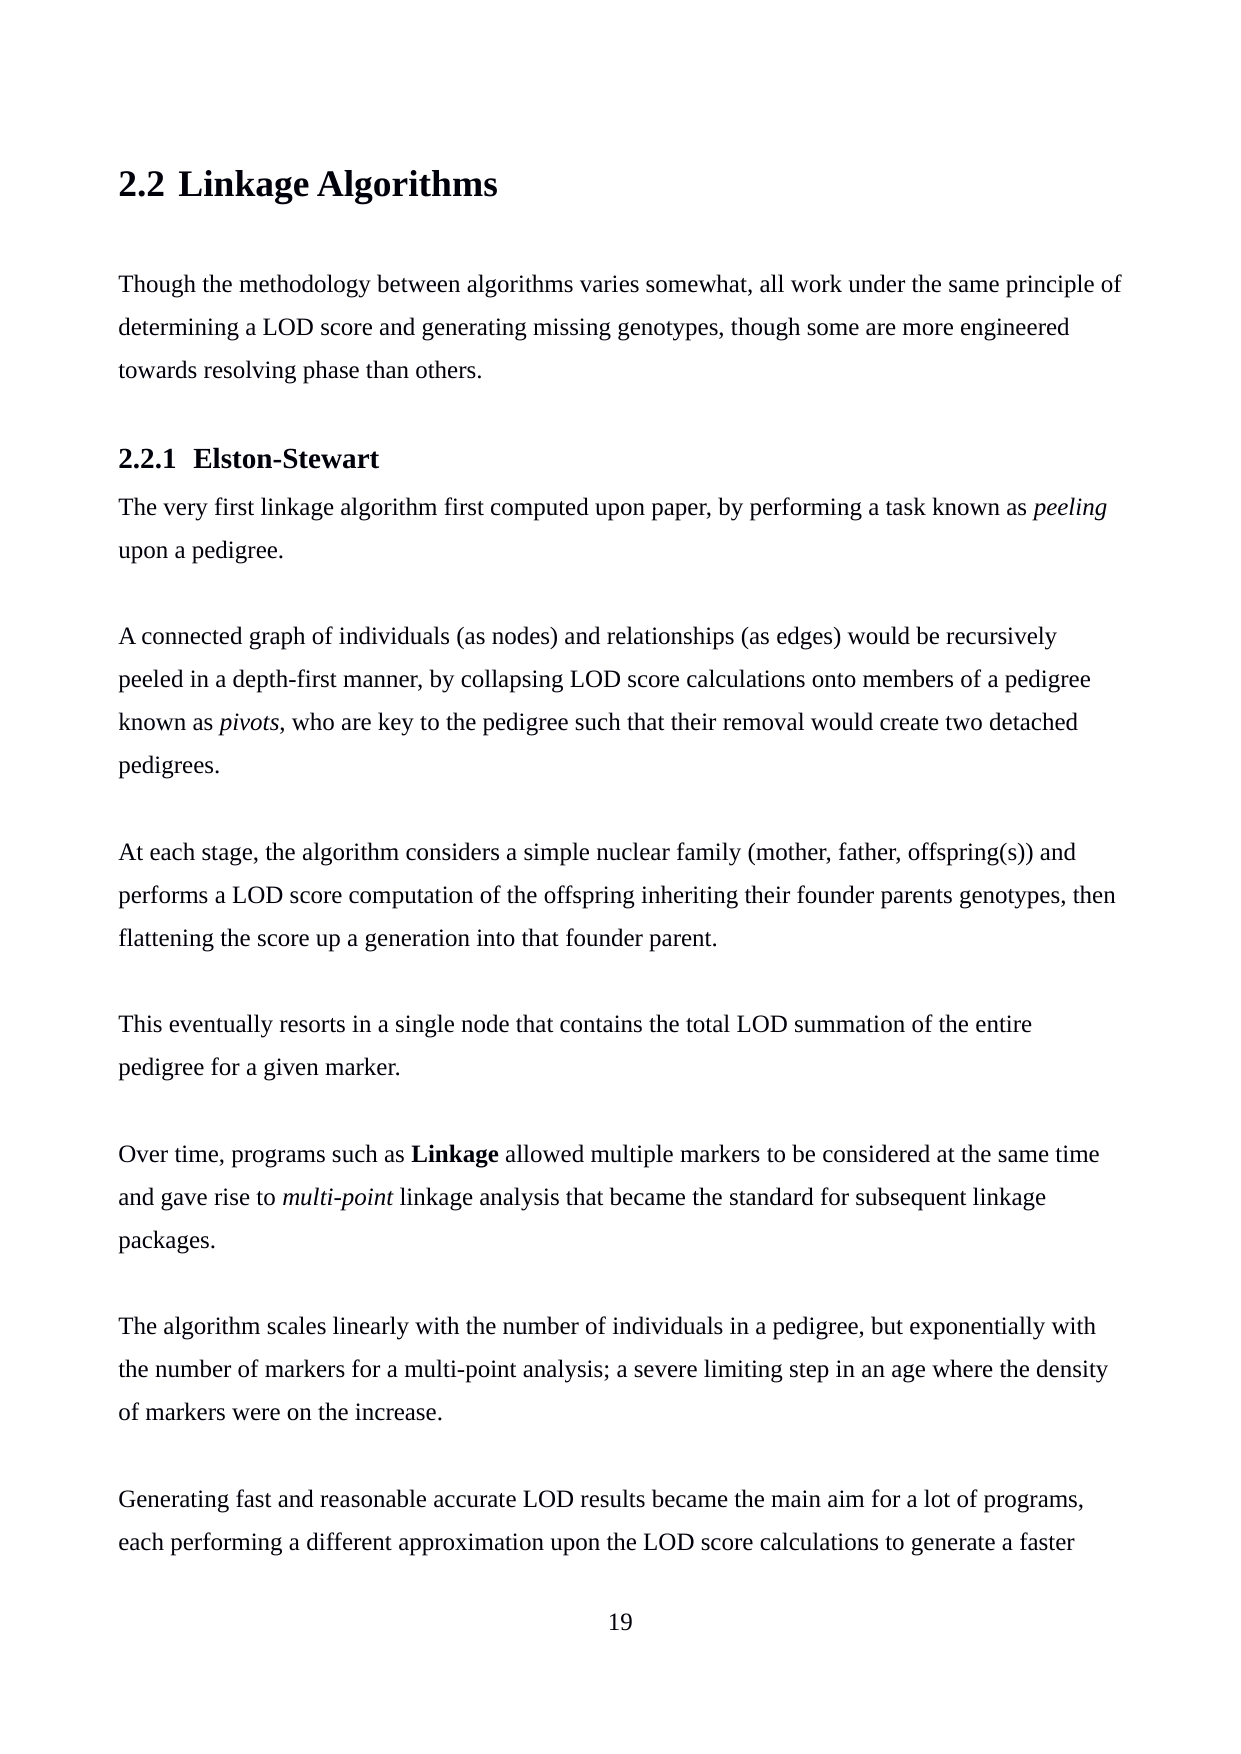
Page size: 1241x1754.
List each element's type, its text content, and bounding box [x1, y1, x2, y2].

text At each stage, the algorithm considers a simple nuclear family (mother, father, offspring(s)) and performs a LOD score computation of the offspring inheriting their founder parents genotypes, then flattening the score up a generation into that founder parent. [118, 837, 1122, 952]
text A connected graph of individuals (as nodes) and relationships (as edges) would be recursively peeled in a depth-first manner, by collapsing LOD score calculations onto members of a pedigree known as pivots, who are key to the pedigree such that their removal would create two detached pedigrees. [118, 621, 1122, 779]
text Though the methodology between algorithms varies somewhat, all work under the same principle of determining a LOD score and generating missing genotypes, though some are more engineered towards resolving phase than others. [118, 269, 1122, 384]
text Generating fast and reasonable accurate LOD results became the main aim for a lot of programs, each performing a different approximation upon the LOD score calculations to generate a faster [118, 1484, 1122, 1556]
text The algorithm scales linearly with the number of individuals in a pedigree, but exponentially with the number of markers for a multi-point analysis; a severe limiting step in an age where the density of markers were on the increase. [118, 1311, 1122, 1426]
text Over time, programs such as Linkage allowed multiple markers to be considered at the same time and gave rise to multi-point linkage analysis that became the standard for subsequent linkage packages. [118, 1139, 1122, 1254]
text This eventually resorts in a single node that contains the total LOD summation of the entire pedigree for a given marker. [118, 1009, 1122, 1081]
subtitle Elston-Stewart [118, 442, 1122, 475]
text The very first linkage algorithm first computed upon paper, by performing a task known as peeling upon a pedigree. [118, 492, 1122, 564]
subtitle Linkage Algorithms [118, 161, 1122, 204]
